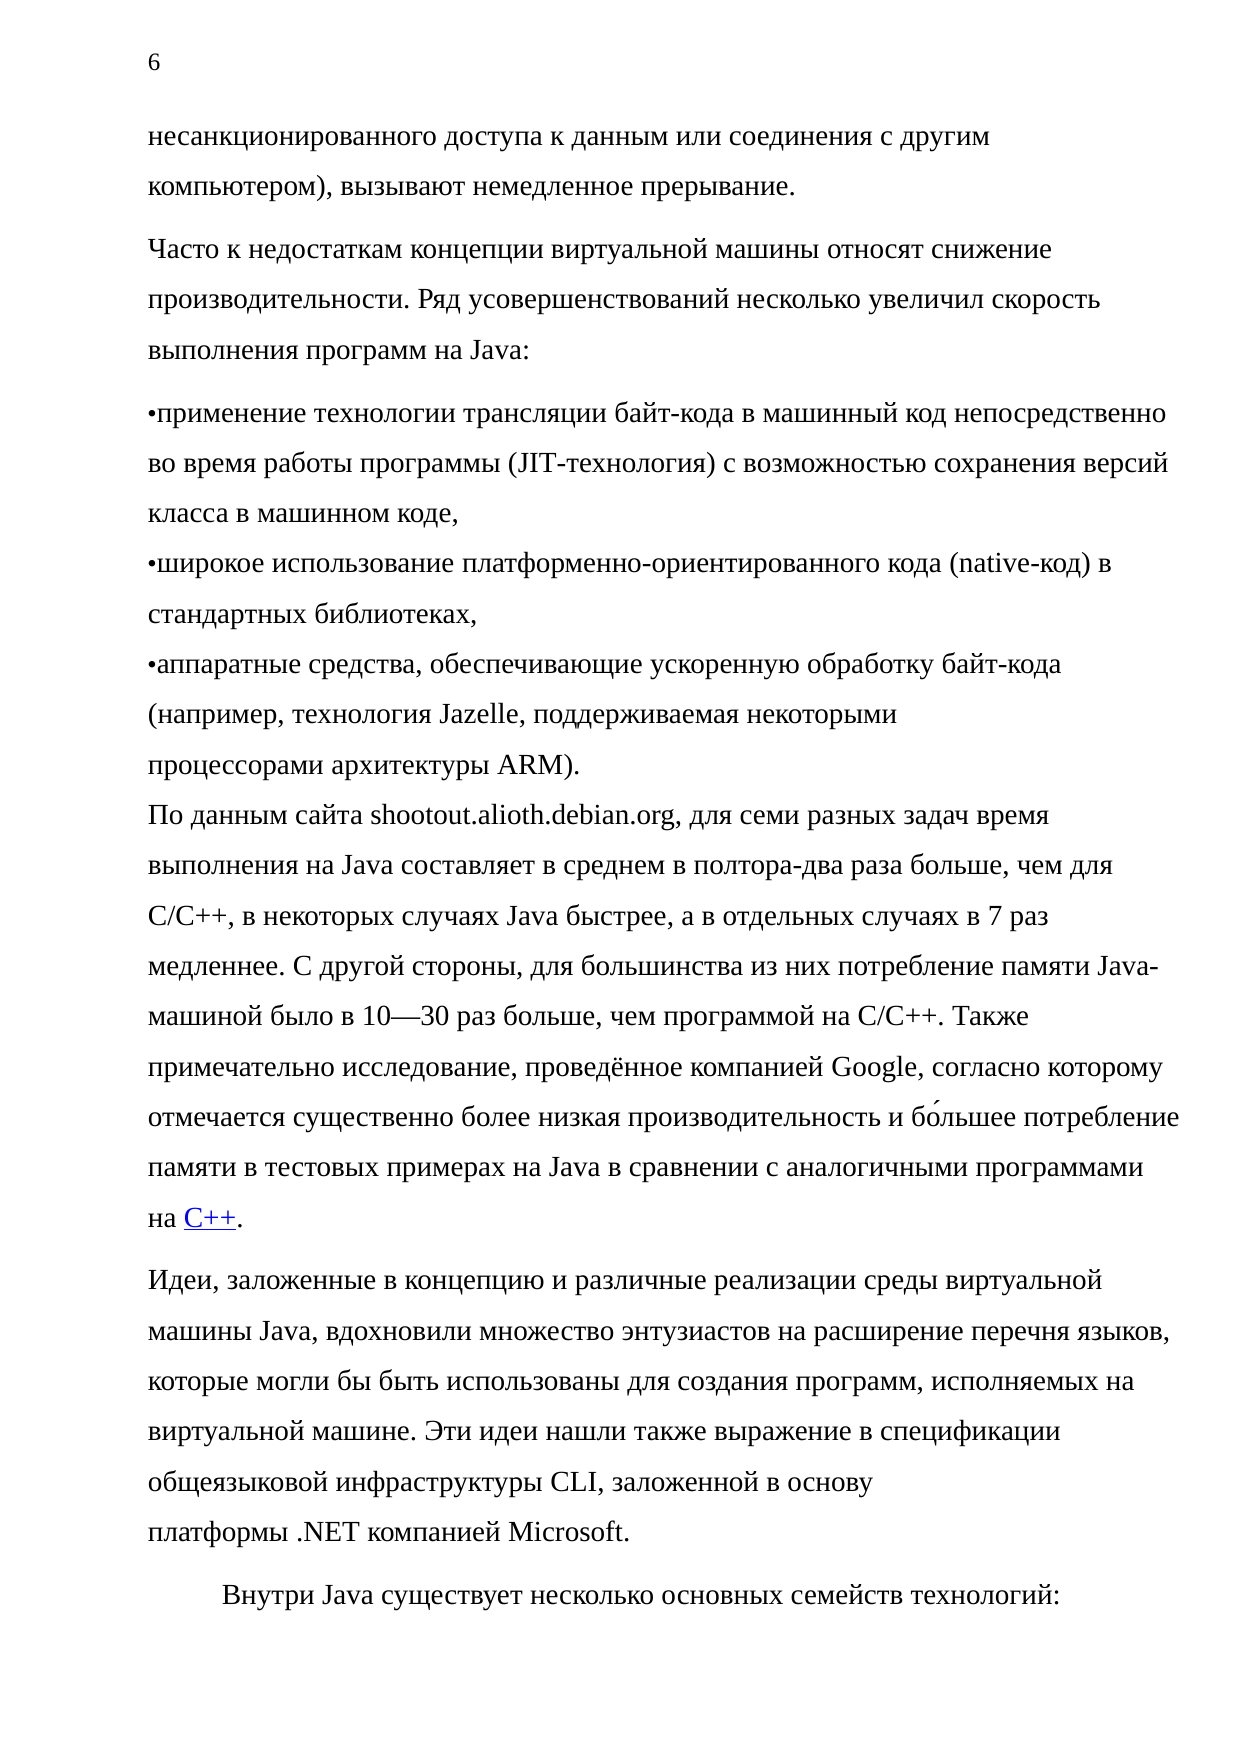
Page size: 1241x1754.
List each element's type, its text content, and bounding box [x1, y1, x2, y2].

list широкое использование платформенно-ориентированного кода (native-код) в стандартных библиотеках, [148, 546, 1181, 629]
list аппаратные средства, обеспечивающие ускоренную обработку байт-кода (например, технология Jazelle, поддерживаемая некоторыми процессорами архитектуры ARM). [148, 646, 1181, 780]
text По данным сайта shootout.alioth.debian.org, для семи разных задач время выполнения на Java составляет в среднем в полтора-два раза больше, чем для C/C++, в некоторых случаях Java быстрее, а в отдельных случаях в 7 раз медленнее. С другой стороны, для большинства из них потребление памяти Java-машиной было в 10—30 раз больше, чем программой на C/C++. Также примечательно исследование, проведённое компанией Google, согласно которому отмечается существенно более низкая производительность и бо́льшее потребление памяти в тестовых примерах на Java в сравнении с аналогичными программами на C++. [148, 797, 1181, 1233]
text несанкционированного доступа к данным или соединения с другим компьютером), вызывают немедленное прерывание. [148, 118, 1181, 202]
list применение технологии трансляции байт-кода в машинный код непосредственно во время работы программы (JIT-технология) с возможностью сохранения версий класса в машинном коде, [148, 395, 1181, 529]
text Идеи, заложенные в концепцию и различные реализации среды виртуальной машины Java, вдохновили множество энтузиастов на расширение перечня языков, которые могли бы быть использованы для создания программ, исполняемых на виртуальной машине. Эти идеи нашли также выражение в спецификации общеязыковой инфраструктуры CLI, заложенной в основу платформы .NET компанией Microsoft. [148, 1262, 1181, 1548]
text Внутри Java существует несколько основных семейств технологий: [148, 1577, 1181, 1610]
text Часто к недостаткам концепции виртуальной машины относят снижение производительности. Ряд усовершенствований несколько увеличил скорость выполнения программ на Java: [148, 231, 1181, 365]
